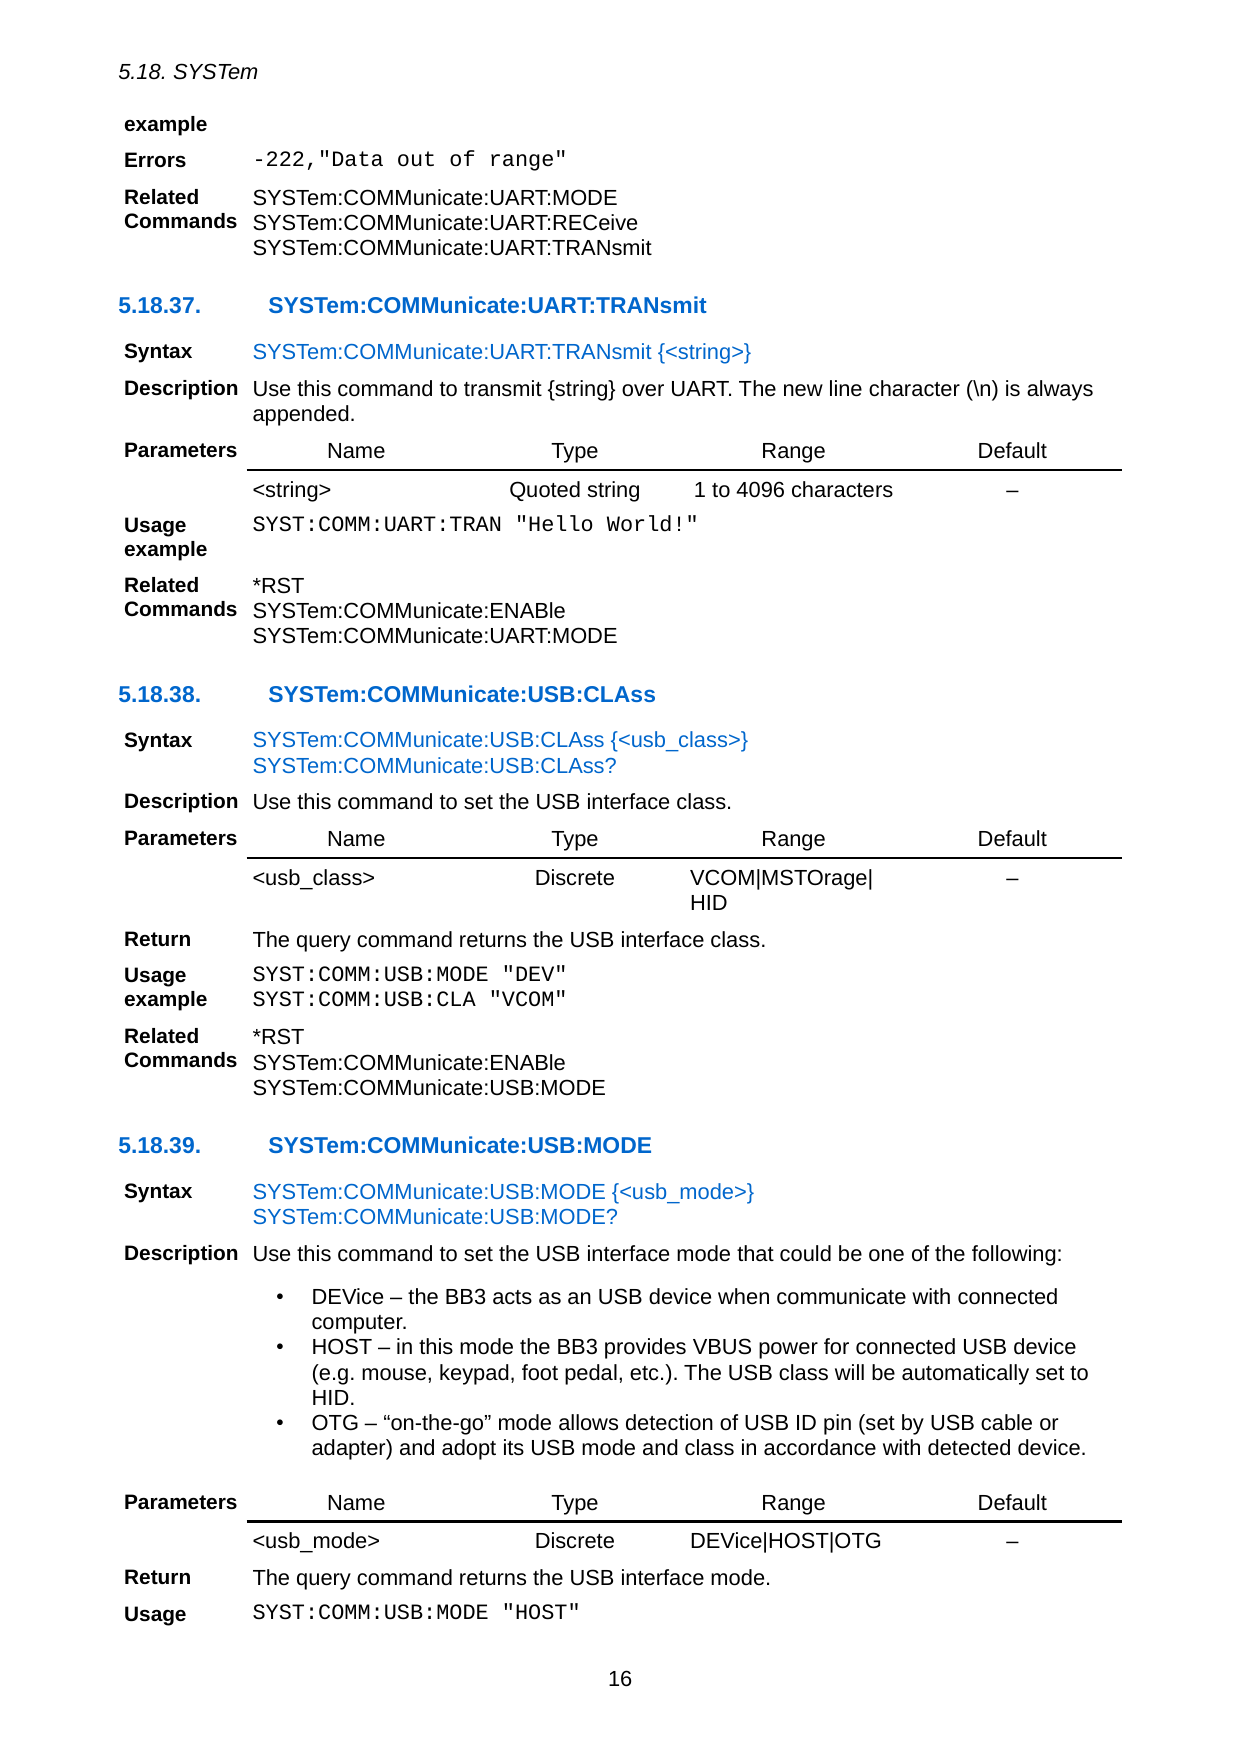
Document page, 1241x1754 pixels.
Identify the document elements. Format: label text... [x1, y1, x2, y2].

table_cell <usb_mode> [247, 1523, 465, 1559]
table_cell Return [118, 921, 247, 957]
table_cell Name [247, 820, 465, 857]
table_cell The query command returns the USB interface class. [247, 921, 1122, 957]
table_cell Parameters [118, 432, 247, 507]
table_cell 1 to 4096 characters [684, 471, 903, 507]
table_cell Discrete [465, 859, 684, 921]
table_cell Name [247, 1484, 465, 1520]
table_cell Related Commands [118, 567, 247, 654]
table_cell SYSTem:COMMunicate:UART:MODE SYSTem:COMMunicate:UART:RECeive SYSTem:COMMunicate:UART:TRANsmit [247, 179, 1122, 266]
table_cell Usage [118, 1596, 247, 1632]
table_cell Related Commands [118, 179, 247, 266]
table_cell The query command returns the USB interface mode. [247, 1559, 1122, 1596]
table_cell Name [247, 432, 465, 469]
table_cell Use this command to set the USB interface class. [247, 784, 1122, 820]
table_header Syntax [118, 334, 247, 370]
table_cell *RST SYSTem:COMMunicate:ENABle SYSTem:COMMunicate:UART:MODE [247, 567, 1122, 654]
table_cell Quoted string [465, 471, 684, 507]
table_header Syntax [118, 1173, 247, 1235]
table_cell Usage example [118, 508, 247, 567]
table_cell Type [465, 1484, 684, 1520]
table_header SYSTem:COMMunicate:UART:TRANsmit {<string>} [247, 334, 1122, 370]
table_cell DEVice|HOST|OTG [684, 1523, 903, 1559]
subtitle SYSTem:COMMunicate:USB:MODE [118, 1132, 1122, 1158]
table_cell – [903, 859, 1122, 921]
table_cell Range [684, 1484, 903, 1520]
table_cell [247, 106, 1122, 142]
table_cell Range [684, 820, 903, 857]
table_cell *RST SYSTem:COMMunicate:ENABle SYSTem:COMMunicate:USB:MODE [247, 1019, 1122, 1106]
table_cell Default [903, 432, 1122, 469]
table_cell Discrete [465, 1523, 684, 1559]
table_cell Description [118, 370, 247, 432]
table_cell <string> [247, 471, 465, 507]
table_cell SYST:COMM:USB:MODE "DEV" SYST:COMM:USB:CLA "VCOM" [247, 958, 1122, 1018]
table_cell <usb_class> [247, 859, 465, 921]
table_cell Use this command to transmit {string} over UART. The new line character (\n) is always appended. [247, 370, 1122, 432]
table_cell Parameters [118, 820, 247, 921]
table_cell Usage example [118, 958, 247, 1018]
table_cell Default [903, 1484, 1122, 1520]
table_cell Related Commands [118, 1019, 247, 1106]
table_header SYSTem:COMMunicate:USB:CLAss {<usb_class>} SYSTem:COMMunicate:USB:CLAss? [247, 722, 1122, 783]
table_cell Type [465, 432, 684, 469]
table_cell VCOM|MSTOrage|HID [684, 859, 903, 921]
table_header Syntax [118, 722, 247, 783]
table_cell SYST:COMM:USB:MODE "HOST" [247, 1596, 1122, 1632]
table_cell Type [465, 820, 684, 857]
table_cell example [118, 106, 247, 142]
table_header SYSTem:COMMunicate:USB:MODE {<usb_mode>} SYSTem:COMMunicate:USB:MODE? [247, 1173, 1122, 1235]
table_cell Description [118, 784, 247, 820]
subtitle SYSTem:COMMunicate:USB:CLAss [118, 681, 1122, 707]
table_cell Description [118, 1235, 247, 1484]
subtitle SYSTem:COMMunicate:UART:TRANsmit [118, 292, 1122, 319]
table_cell Use this command to set the USB interface mode that could be one of the following: DEVice – the BB3 acts as an USB device when communicate with connected computer. HOST – in this mode the BB3 provides VBUS power for connected USB device (e.g. mouse, keypad, foot pedal, etc.). The USB class will be automatically set to HID. OTG – “on-the-go” mode allows detection of USB ID pin (set by USB cable or adapter) and adopt its USB mode and class in accordance with detected device. [247, 1235, 1122, 1484]
table_cell Errors [118, 143, 247, 179]
table_cell Default [903, 820, 1122, 857]
table_cell Return [118, 1559, 247, 1596]
table_cell SYST:COMM:UART:TRAN "Hello World!" [247, 508, 1122, 567]
table_cell -222,"Data out of range" [247, 143, 1122, 179]
table_cell Range [684, 432, 903, 469]
table_cell Parameters [118, 1484, 247, 1559]
table_cell – [903, 471, 1122, 507]
table_cell – [903, 1523, 1122, 1559]
